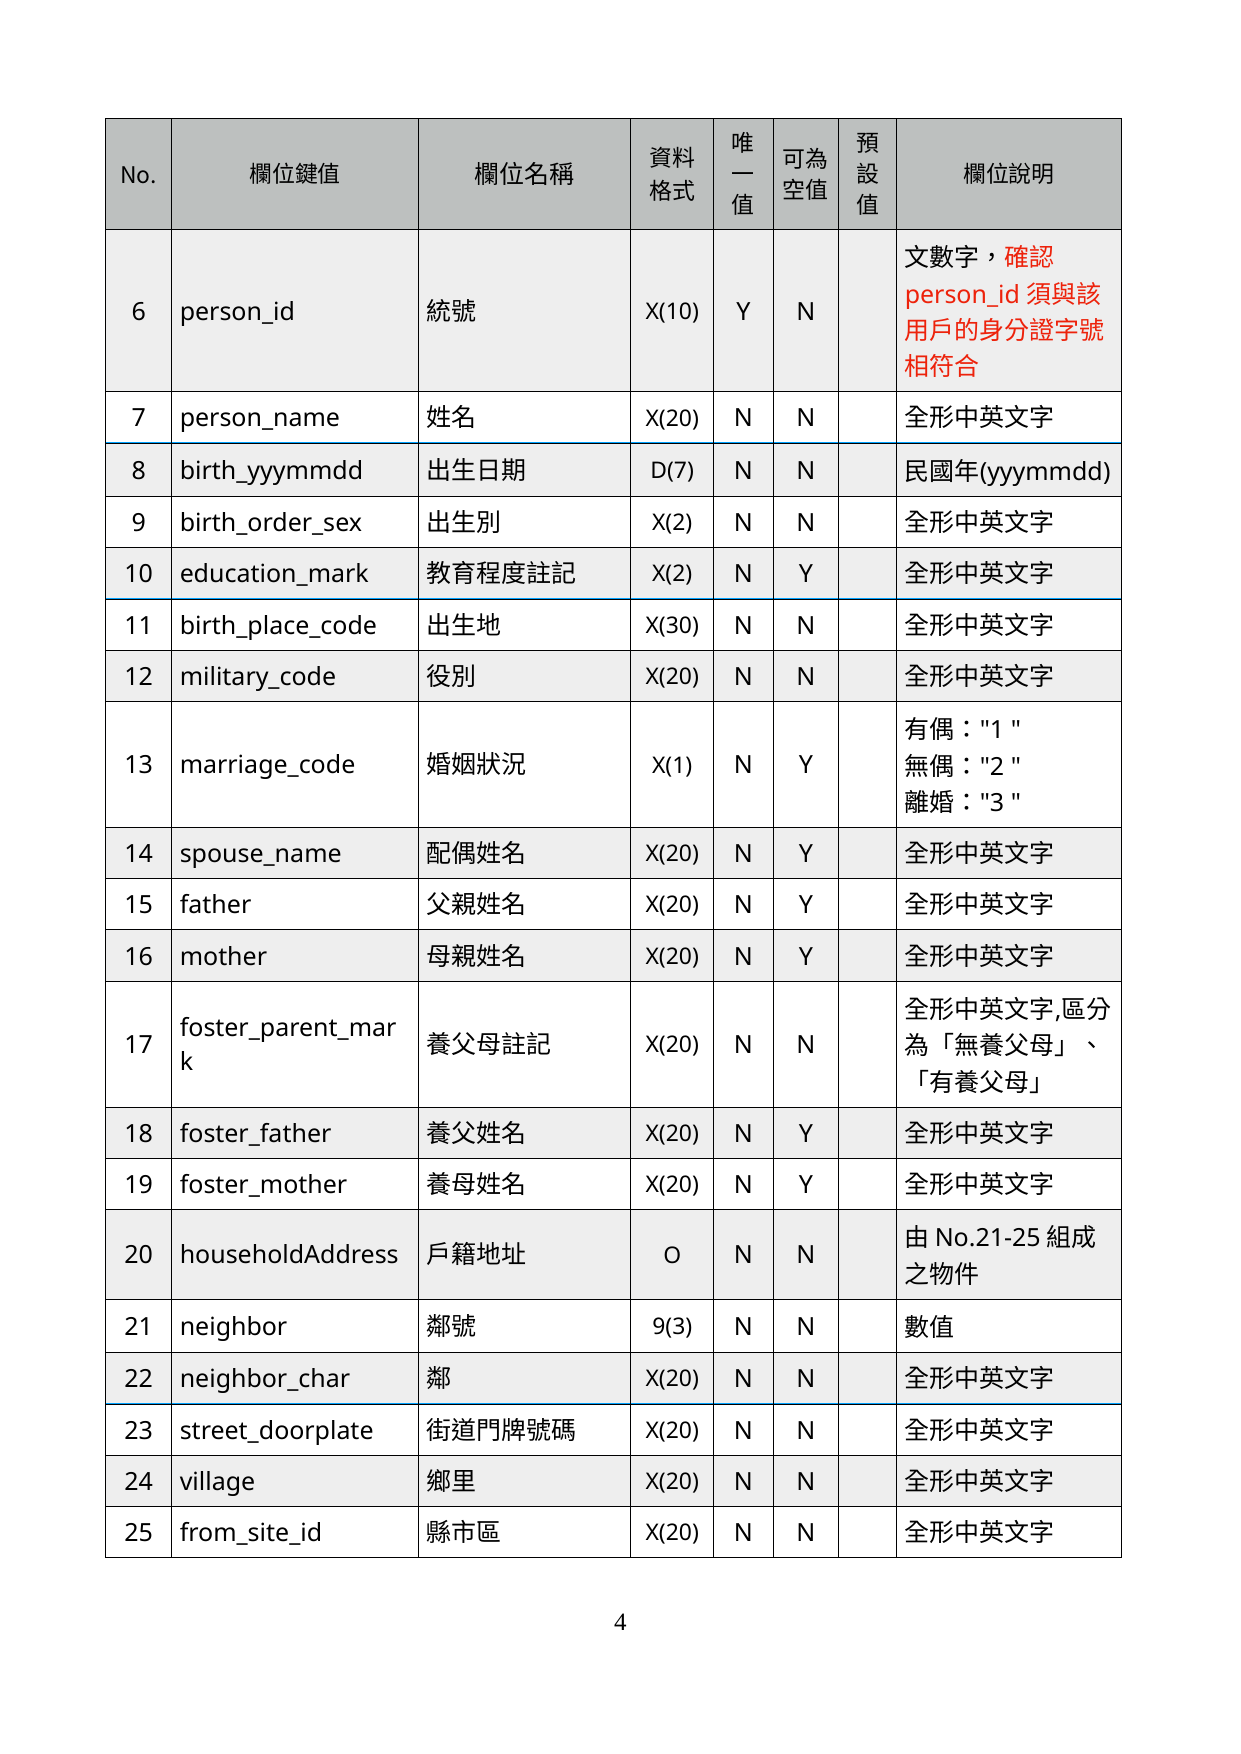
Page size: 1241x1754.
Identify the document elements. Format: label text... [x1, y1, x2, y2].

table_cell 民國年(yyymmdd) [897, 444, 1121, 496]
table_cell X(20) [631, 1353, 713, 1403]
table_cell N [714, 1159, 773, 1209]
table_cell [839, 651, 896, 701]
table_cell Y [714, 230, 773, 391]
table_cell Y [774, 702, 838, 827]
table_cell Y [774, 930, 838, 981]
table_cell [839, 444, 896, 496]
table_cell X(20) [631, 930, 713, 981]
table_cell 役別 [419, 651, 630, 701]
table_cell X(30) [631, 600, 713, 650]
table_cell X(2) [631, 497, 713, 547]
table_cell X(20) [631, 1405, 713, 1455]
table_cell X(2) [631, 548, 713, 598]
table_cell 全形中英文字 [897, 1507, 1121, 1557]
table_cell 縣市區 [419, 1507, 630, 1557]
table_cell N [714, 1210, 773, 1299]
table_cell birth_place_code [172, 600, 418, 650]
table_cell 文數字，確認 person_id 須與該用戶的身分證字號相符合 [897, 230, 1121, 391]
table_cell 16 [106, 930, 171, 981]
table_cell N [714, 392, 773, 442]
table_cell 鄉里 [419, 1456, 630, 1506]
table_cell 出生別 [419, 497, 630, 547]
table_cell N [774, 392, 838, 442]
table_cell [839, 702, 896, 827]
table_cell 13 [106, 702, 171, 827]
table_cell Y [774, 1108, 838, 1158]
table_cell X(1) [631, 702, 713, 827]
table_cell 14 [106, 828, 171, 878]
table_cell X(10) [631, 230, 713, 391]
table_cell 全形中英文字 [897, 1405, 1121, 1455]
table_cell 養母姓名 [419, 1159, 630, 1209]
table_cell N [714, 828, 773, 878]
table_cell [839, 497, 896, 547]
table_cell 街道門牌號碼 [419, 1405, 630, 1455]
table_cell 全形中英文字 [897, 1108, 1121, 1158]
table_cell 全形中英文字 [897, 548, 1121, 598]
table_header 欄位鍵值 [172, 119, 418, 229]
table_cell [839, 1456, 896, 1506]
table_cell 養父母註記 [419, 982, 630, 1107]
table_cell Y [774, 1159, 838, 1209]
table_cell [839, 828, 896, 878]
table_cell [839, 1108, 896, 1158]
table_cell 6 [106, 230, 171, 391]
table_cell 全形中英文字 [897, 828, 1121, 878]
table_cell 鄰號 [419, 1300, 630, 1352]
table_cell X(20) [631, 1456, 713, 1506]
table_cell 9 [106, 497, 171, 547]
table_cell 8 [106, 444, 171, 496]
table_cell X(20) [631, 1108, 713, 1158]
table_cell N [714, 982, 773, 1107]
table_cell [839, 1300, 896, 1352]
table_cell 9(3) [631, 1300, 713, 1352]
table_cell [839, 548, 896, 598]
table_cell 教育程度註記 [419, 548, 630, 598]
table_cell X(20) [631, 651, 713, 701]
table_cell 配偶姓名 [419, 828, 630, 878]
table_cell 22 [106, 1353, 171, 1403]
table_header 預設值 [839, 119, 896, 229]
table_cell X(20) [631, 982, 713, 1107]
table_cell X(20) [631, 879, 713, 929]
table_cell 由No.21-25組成之物件 [897, 1210, 1121, 1299]
table_cell 父親姓名 [419, 879, 630, 929]
table_cell mother [172, 930, 418, 981]
table_cell 全形中英文字 [897, 651, 1121, 701]
table_cell village [172, 1456, 418, 1506]
table_cell foster_mother [172, 1159, 418, 1209]
table_cell X(20) [631, 1159, 713, 1209]
table_header 唯一值 [714, 119, 773, 229]
table_header 欄位說明 [897, 119, 1121, 229]
table_cell father [172, 879, 418, 929]
table_cell 7 [106, 392, 171, 442]
table_cell [839, 1210, 896, 1299]
table_cell 養父姓名 [419, 1108, 630, 1158]
table_cell street_doorplate [172, 1405, 418, 1455]
table_cell 鄰 [419, 1353, 630, 1403]
table_cell N [774, 651, 838, 701]
table_cell 全形中英文字 [897, 1353, 1121, 1403]
table_cell marriage_code [172, 702, 418, 827]
table_cell [839, 392, 896, 442]
table_cell householdAddress [172, 1210, 418, 1299]
table_cell X(20) [631, 1507, 713, 1557]
table_cell X(20) [631, 392, 713, 442]
table_cell person_id [172, 230, 418, 391]
table_cell 出生日期 [419, 444, 630, 496]
table_cell 戶籍地址 [419, 1210, 630, 1299]
table_cell O [631, 1210, 713, 1299]
table_cell [839, 1507, 896, 1557]
table_cell N [714, 930, 773, 981]
table_cell 23 [106, 1405, 171, 1455]
table_cell [839, 982, 896, 1107]
table_cell 數值 [897, 1300, 1121, 1352]
table_cell 20 [106, 1210, 171, 1299]
table_cell 24 [106, 1456, 171, 1506]
table_cell N [714, 1300, 773, 1352]
table_cell N [714, 1405, 773, 1455]
table_cell N [714, 1353, 773, 1403]
table_cell N [774, 1210, 838, 1299]
table_cell 婚姻狀況 [419, 702, 630, 827]
table_cell N [714, 1507, 773, 1557]
table_cell [839, 1159, 896, 1209]
table_cell D(7) [631, 444, 713, 496]
table_cell N [774, 1507, 838, 1557]
table_cell N [774, 1353, 838, 1403]
table_cell birth_order_sex [172, 497, 418, 547]
table_cell N [774, 982, 838, 1107]
table_cell 11 [106, 600, 171, 650]
table_cell 17 [106, 982, 171, 1107]
table_cell 全形中英文字 [897, 392, 1121, 442]
table_cell N [774, 230, 838, 391]
table_cell 全形中英文字 [897, 1159, 1121, 1209]
table_cell 全形中英文字,區分為「無養父母」、「有養父母」 [897, 982, 1121, 1107]
table_cell military_code [172, 651, 418, 701]
table_cell N [774, 600, 838, 650]
table_cell 全形中英文字 [897, 879, 1121, 929]
table_cell 母親姓名 [419, 930, 630, 981]
table_cell 21 [106, 1300, 171, 1352]
table_cell from_site_id [172, 1507, 418, 1557]
table_cell Y [774, 548, 838, 598]
table_cell 姓名 [419, 392, 630, 442]
table_header No. [106, 119, 171, 229]
table_cell N [774, 444, 838, 496]
table_cell N [774, 1405, 838, 1455]
table_cell 全形中英文字 [897, 930, 1121, 981]
table_cell foster_parent_mark [172, 982, 418, 1107]
table_cell N [714, 548, 773, 598]
table_cell N [714, 702, 773, 827]
table_cell education_mark [172, 548, 418, 598]
table_cell 18 [106, 1108, 171, 1158]
table_cell N [714, 651, 773, 701]
table_cell neighbor_char [172, 1353, 418, 1403]
table_cell N [774, 1300, 838, 1352]
table_cell X(20) [631, 828, 713, 878]
table_cell N [774, 497, 838, 547]
table_cell [839, 1353, 896, 1403]
table_cell N [714, 879, 773, 929]
table_cell [839, 1405, 896, 1455]
table_cell 全形中英文字 [897, 600, 1121, 650]
table_header 可為空值 [774, 119, 838, 229]
table_header 欄位名稱 [419, 119, 630, 229]
table_cell 全形中英文字 [897, 497, 1121, 547]
table_cell [839, 879, 896, 929]
table_cell N [714, 600, 773, 650]
table_cell N [714, 1456, 773, 1506]
table_cell 統號 [419, 230, 630, 391]
table_cell 25 [106, 1507, 171, 1557]
table_cell N [714, 444, 773, 496]
table_cell Y [774, 828, 838, 878]
table_cell N [774, 1456, 838, 1506]
table_header 資料 格式 [631, 119, 713, 229]
table_cell spouse_name [172, 828, 418, 878]
table_cell [839, 930, 896, 981]
table_cell Y [774, 879, 838, 929]
table_cell 15 [106, 879, 171, 929]
table_cell N [714, 497, 773, 547]
table_cell 出生地 [419, 600, 630, 650]
table_cell 12 [106, 651, 171, 701]
table_cell [839, 230, 896, 391]
table_cell birth_yyymmdd [172, 444, 418, 496]
table_cell person_name [172, 392, 418, 442]
table_cell 全形中英文字 [897, 1456, 1121, 1506]
table_cell [839, 600, 896, 650]
table_cell 10 [106, 548, 171, 598]
table_cell 19 [106, 1159, 171, 1209]
table_cell foster_father [172, 1108, 418, 1158]
table_cell N [714, 1108, 773, 1158]
table_cell 有偶："1 " 無偶："2 " 離婚："3 " [897, 702, 1121, 827]
table_cell neighbor [172, 1300, 418, 1352]
